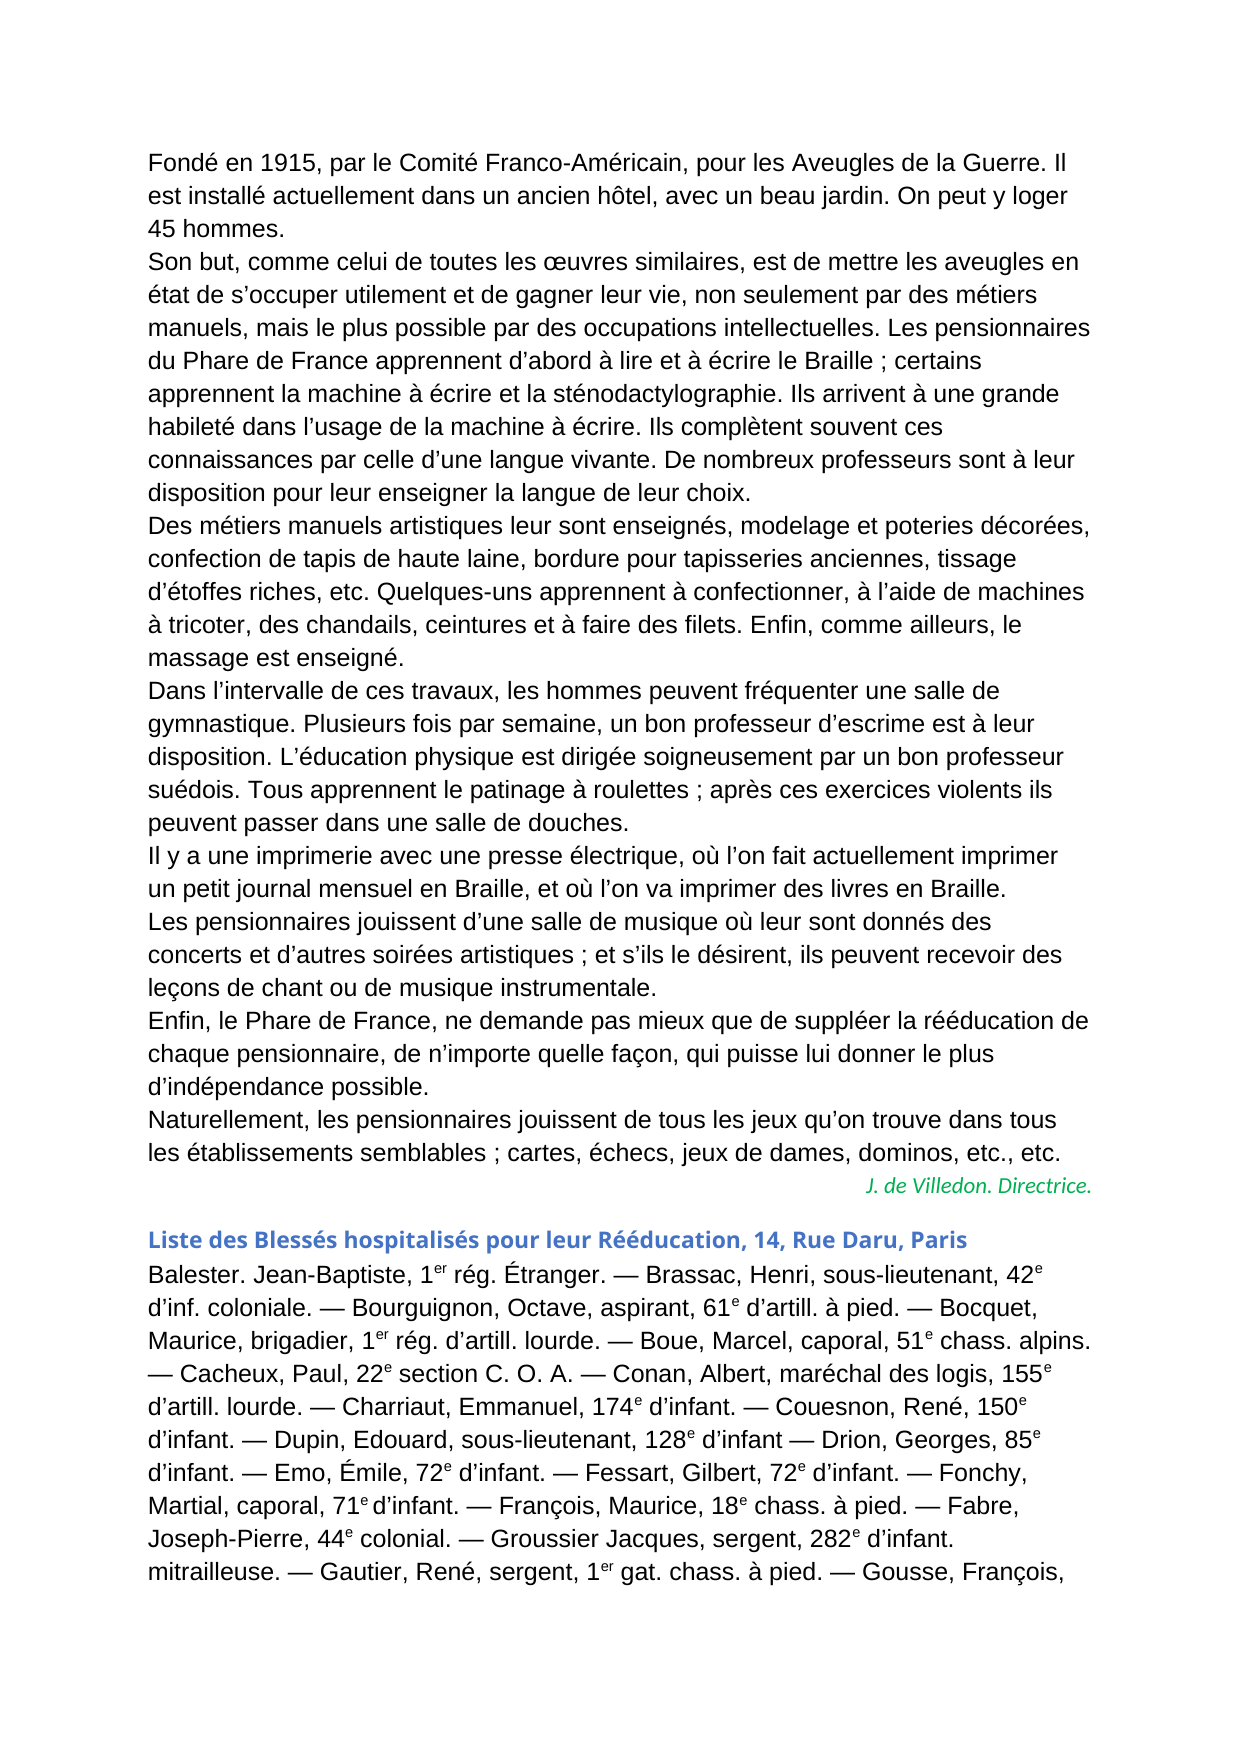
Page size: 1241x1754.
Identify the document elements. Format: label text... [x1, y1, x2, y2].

text Naturellement, les pensionnaires jouissent de tous les jeux qu’on trouve dans tous les établissements semblables ; cartes, échecs, jeux de dames, dominos, etc., etc. [148, 1105, 1093, 1167]
text Il y a une imprimerie avec une presse électrique, où l’on fait actuellement imprimer un petit journal mensuel en Braille, et où l’on va imprimer des livres en Braille. [148, 841, 1093, 903]
text Balester. Jean-Baptiste, 1er rég. Étranger. — Brassac, Henri, sous-lieutenant, 42e d’inf. coloniale. — Bourguignon, Octave, aspirant, 61e d’artill. à pied. — Bocquet, Maurice, brigadier, 1er rég. d’artill. lourde. — Boue, Marcel, caporal, 51e chass. alpins. — Cacheux, Paul, 22e section C. O. A. — Conan, Albert, maréchal des logis, 155e d’artill. lourde. — Charriaut, Emmanuel, 174e d’infant. — Couesnon, René, 150e d’infant. — Dupin, Edouard, sous-lieutenant, 128e d’infant — Drion, Georges, 85e d’infant. — Emo, Émile, 72e d’infant. — Fessart, Gilbert, 72e d’infant. — Fonchy, Martial, caporal, 71e d’infant. — François, Maurice, 18e chass. à pied. — Fabre, Joseph-Pierre, 44e colonial. — Groussier Jacques, sergent, 282e d’infant. mitrailleuse. — Gautier, René, sergent, 1er gat. chass. à pied. — Gousse, François, [148, 1260, 1093, 1586]
text Son but, comme celui de toutes les œuvres similaires, est de mettre les aveugles en état de s’occuper utilement et de gagner leur vie, non seulement par des métiers manuels, mais le plus possible par des occupations intellectuelles. Les pensionnaires du Phare de France apprennent d’abord à lire et à écrire le Braille ; certains apprennent la machine à écrire et la sténodactylographie. Ils arrivent à une grande habileté dans l’usage de la machine à écrire. Ils complètent souvent ces connaissances par celle d’une langue vivante. De nombreux professeurs sont à leur disposition pour leur enseigner la langue de leur choix. [148, 247, 1093, 507]
text Fondé en 1915, par le Comité Franco-Américain, pour les Aveugles de la Guerre. Il est installé actuellement dans un ancien hôtel, avec un beau jardin. On peut y loger 45 hommes. [148, 148, 1093, 242]
text Dans l’intervalle de ces travaux, les hommes peuvent fréquenter une salle de gymnastique. Plusieurs fois par semaine, un bon professeur d’escrime est à leur disposition. L’éducation physique est dirigée soigneusement par un bon professeur suédois. Tous apprennent le patinage à roulettes ; après ces exercices violents ils peuvent passer dans une salle de douches. [148, 676, 1093, 837]
text Les pensionnaires jouissent d’une salle de musique où leur sont donnés des concerts et d’autres soirées artistiques ; et s’ils le désirent, ils peuvent recevoir des leçons de chant ou de musique instrumentale. [148, 907, 1093, 1002]
text J. de Villedon. Directrice. [148, 1171, 1093, 1199]
text Enfin, le Phare de France, ne demande pas mieux que de suppléer la rééducation de chaque pensionnaire, de n’importe quelle façon, qui puisse lui donner le plus d’indépendance possible. [148, 1006, 1093, 1101]
subtitle Liste des Blessés hospitalisés pour leur Rééducation, 14, Rue Daru, Paris [148, 1224, 1093, 1256]
text Des métiers manuels artistiques leur sont enseignés, modelage et poteries décorées, confection de tapis de haute laine, bordure pour tapisseries anciennes, tissage d’étoffes riches, etc. Quelques-uns apprennent à confectionner, à l’aide de machines à tricoter, des chandails, ceintures et à faire des filets. Enfin, comme ailleurs, le massage est enseigné. [148, 511, 1093, 672]
